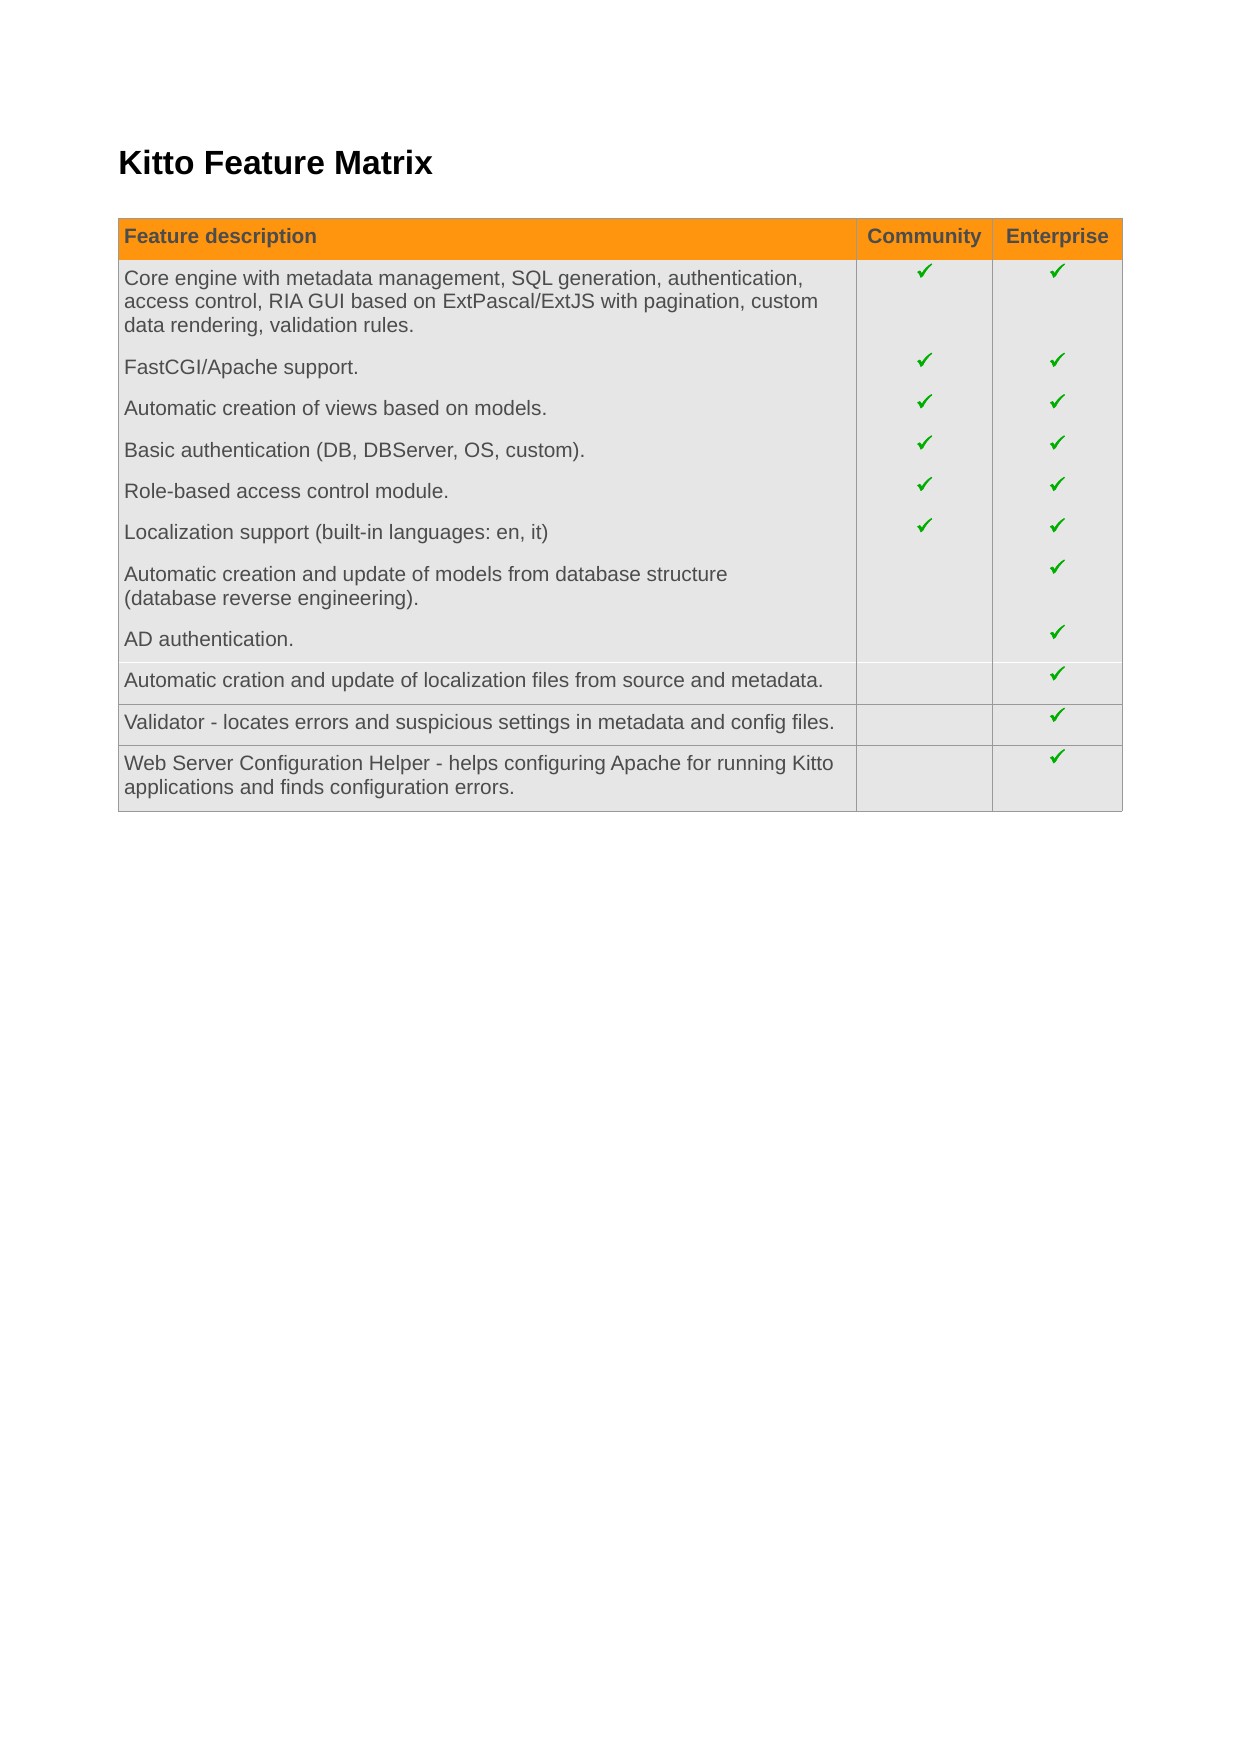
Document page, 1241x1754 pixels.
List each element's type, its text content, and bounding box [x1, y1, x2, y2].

subtitle Kitto Feature Matrix [118, 143, 1122, 182]
table_cell  [993, 473, 1122, 514]
table_cell Core engine with metadata management, SQL generation, authentication, access control, RIA GUI based on ExtPascal/ExtJS with pagination, custom data rendering, validation rules. [119, 260, 856, 349]
table_cell Role-based access control module. [119, 473, 856, 514]
table_cell  [993, 556, 1122, 621]
table_cell Automatic cration and update of localization files from source and metadata. [119, 663, 856, 704]
table_header Feature description [119, 219, 856, 260]
table_cell  [857, 514, 992, 556]
table_cell FastCGI/Apache support. [119, 349, 856, 390]
table_cell [857, 746, 992, 811]
table_header Community [857, 219, 992, 260]
table_cell Basic authentication (DB, DBServer, OS, custom). [119, 432, 856, 473]
table_cell  [993, 705, 1122, 745]
table_cell  [993, 746, 1122, 811]
table_cell [857, 705, 992, 745]
table_cell  [993, 514, 1122, 556]
table_cell Localization support (built-in languages: en, it) [119, 514, 856, 556]
table_cell  [993, 432, 1122, 473]
table_cell [857, 556, 992, 621]
table_cell [857, 663, 992, 704]
table_cell  [993, 390, 1122, 432]
table_cell  [993, 349, 1122, 390]
table_header Enterprise [993, 219, 1122, 260]
table_cell Validator - locates errors and suspicious settings in metadata and config files. [119, 705, 856, 745]
table_cell  [857, 260, 992, 349]
table_cell [857, 621, 992, 662]
table_cell Automatic creation of views based on models. [119, 390, 856, 432]
table_cell  [857, 432, 992, 473]
table_cell  [857, 349, 992, 390]
table_cell  [993, 663, 1122, 704]
table_cell Automatic creation and update of models from database structure (database reverse engineering). [119, 556, 856, 621]
table_cell  [857, 390, 992, 432]
table_cell  [993, 260, 1122, 349]
table_cell AD authentication. [119, 621, 856, 662]
table_cell  [857, 473, 992, 514]
table_cell Web Server Configuration Helper - helps configuring Apache for running Kitto applications and finds configuration errors. [119, 746, 856, 811]
table_cell  [993, 621, 1122, 662]
